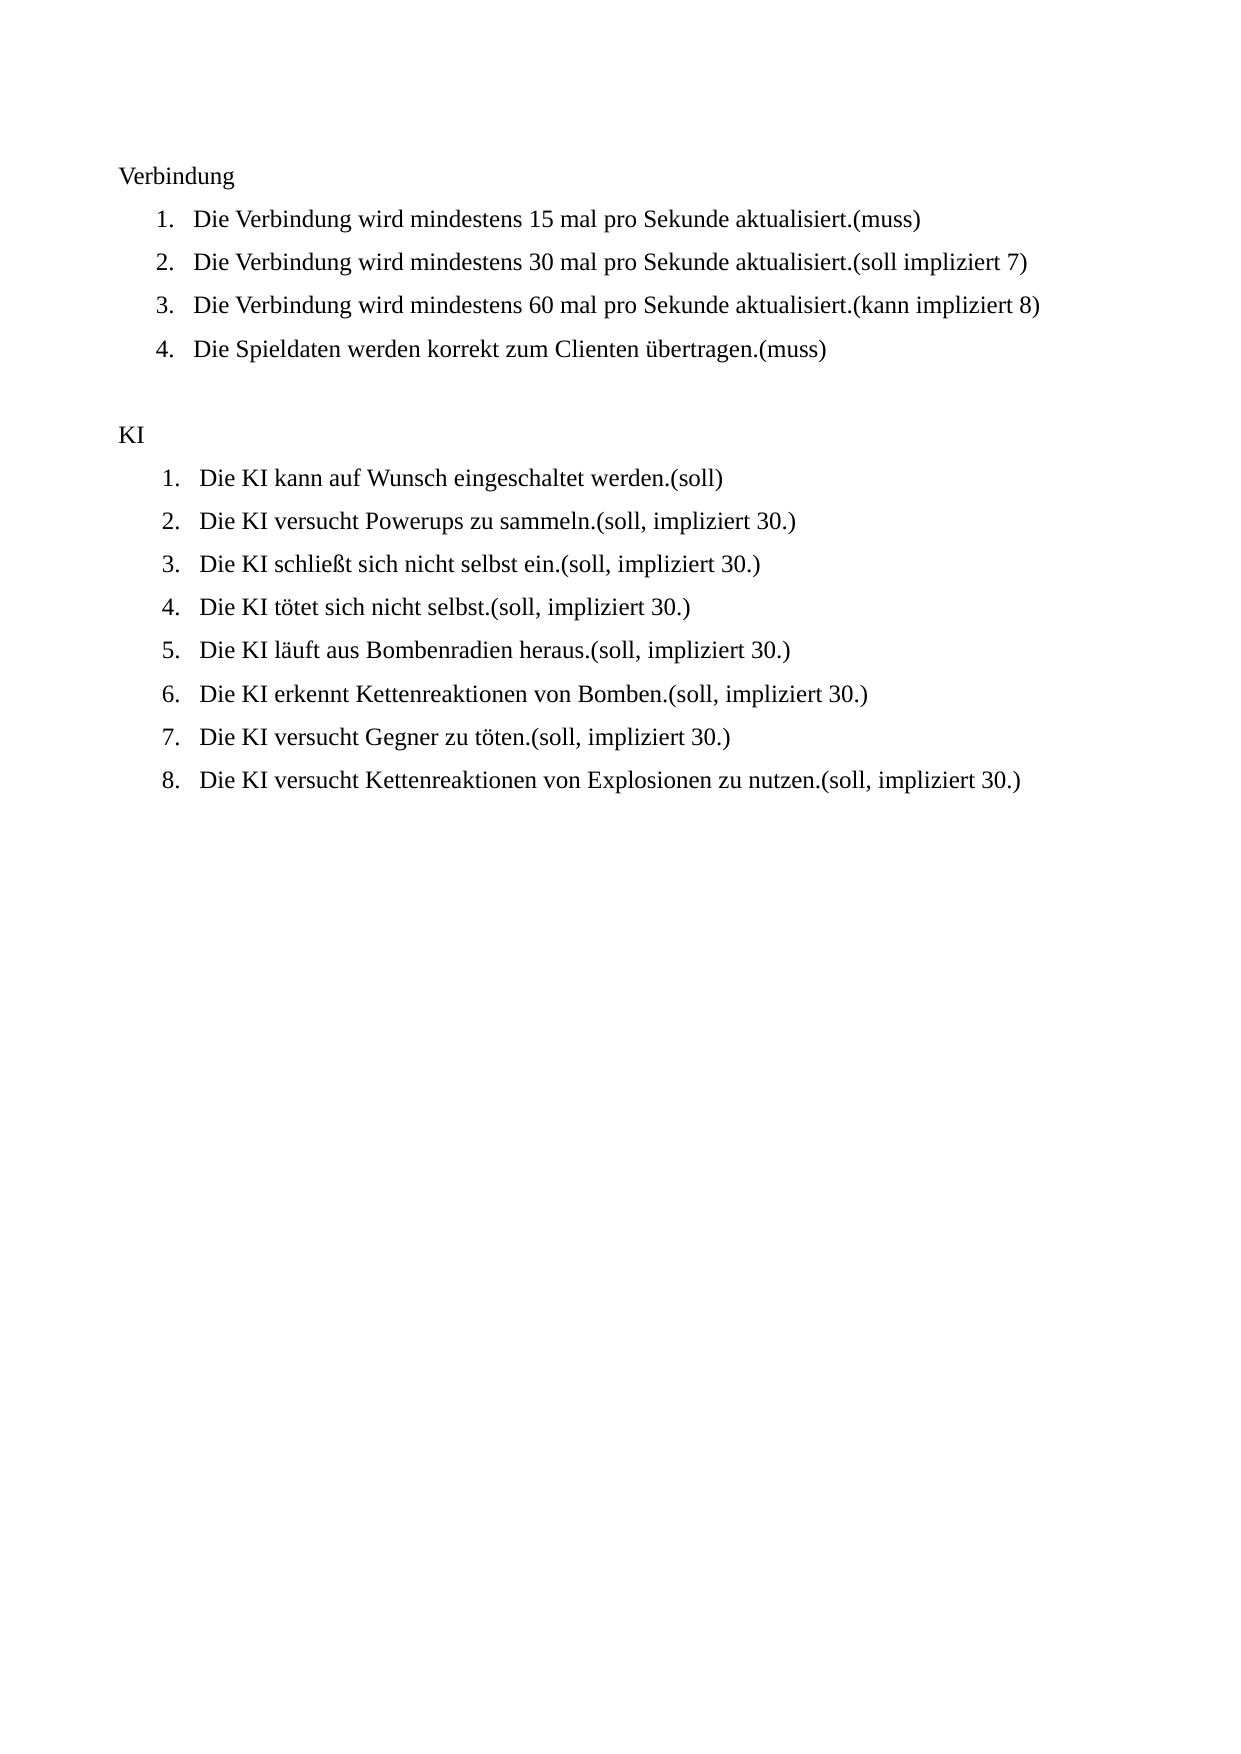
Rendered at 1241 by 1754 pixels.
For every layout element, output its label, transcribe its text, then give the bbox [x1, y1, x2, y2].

text KI [118, 420, 1122, 449]
list Die Verbindung wird mindestens 15 mal pro Sekunde aktualisiert.(muss) [156, 204, 1122, 233]
list Die KI kann auf Wunsch eingeschaltet werden.(soll) [162, 463, 1122, 492]
list Die KI versucht Gegner zu töten.(soll, impliziert 30.) [162, 722, 1122, 751]
list Die KI läuft aus Bombenradien heraus.(soll, impliziert 30.) [162, 636, 1122, 664]
text Verbindung [118, 161, 1122, 190]
list Die KI erkennt Kettenreaktionen von Bomben.(soll, impliziert 30.) [162, 679, 1122, 707]
list Die Verbindung wird mindestens 60 mal pro Sekunde aktualisiert.(kann impliziert 8) [156, 291, 1122, 319]
list Die KI tötet sich nicht selbst.(soll, impliziert 30.) [162, 592, 1122, 621]
list Die KI versucht Powerups zu sammeln.(soll, impliziert 30.) [162, 506, 1122, 535]
list Die KI schließt sich nicht selbst ein.(soll, impliziert 30.) [162, 549, 1122, 578]
list Die KI versucht Kettenreaktionen von Explosionen zu nutzen.(soll, impliziert 30.) [162, 765, 1122, 794]
list Die Verbindung wird mindestens 30 mal pro Sekunde aktualisiert.(soll impliziert 7) [156, 247, 1122, 276]
list Die Spieldaten werden korrekt zum Clienten übertragen.(muss) [156, 334, 1122, 362]
